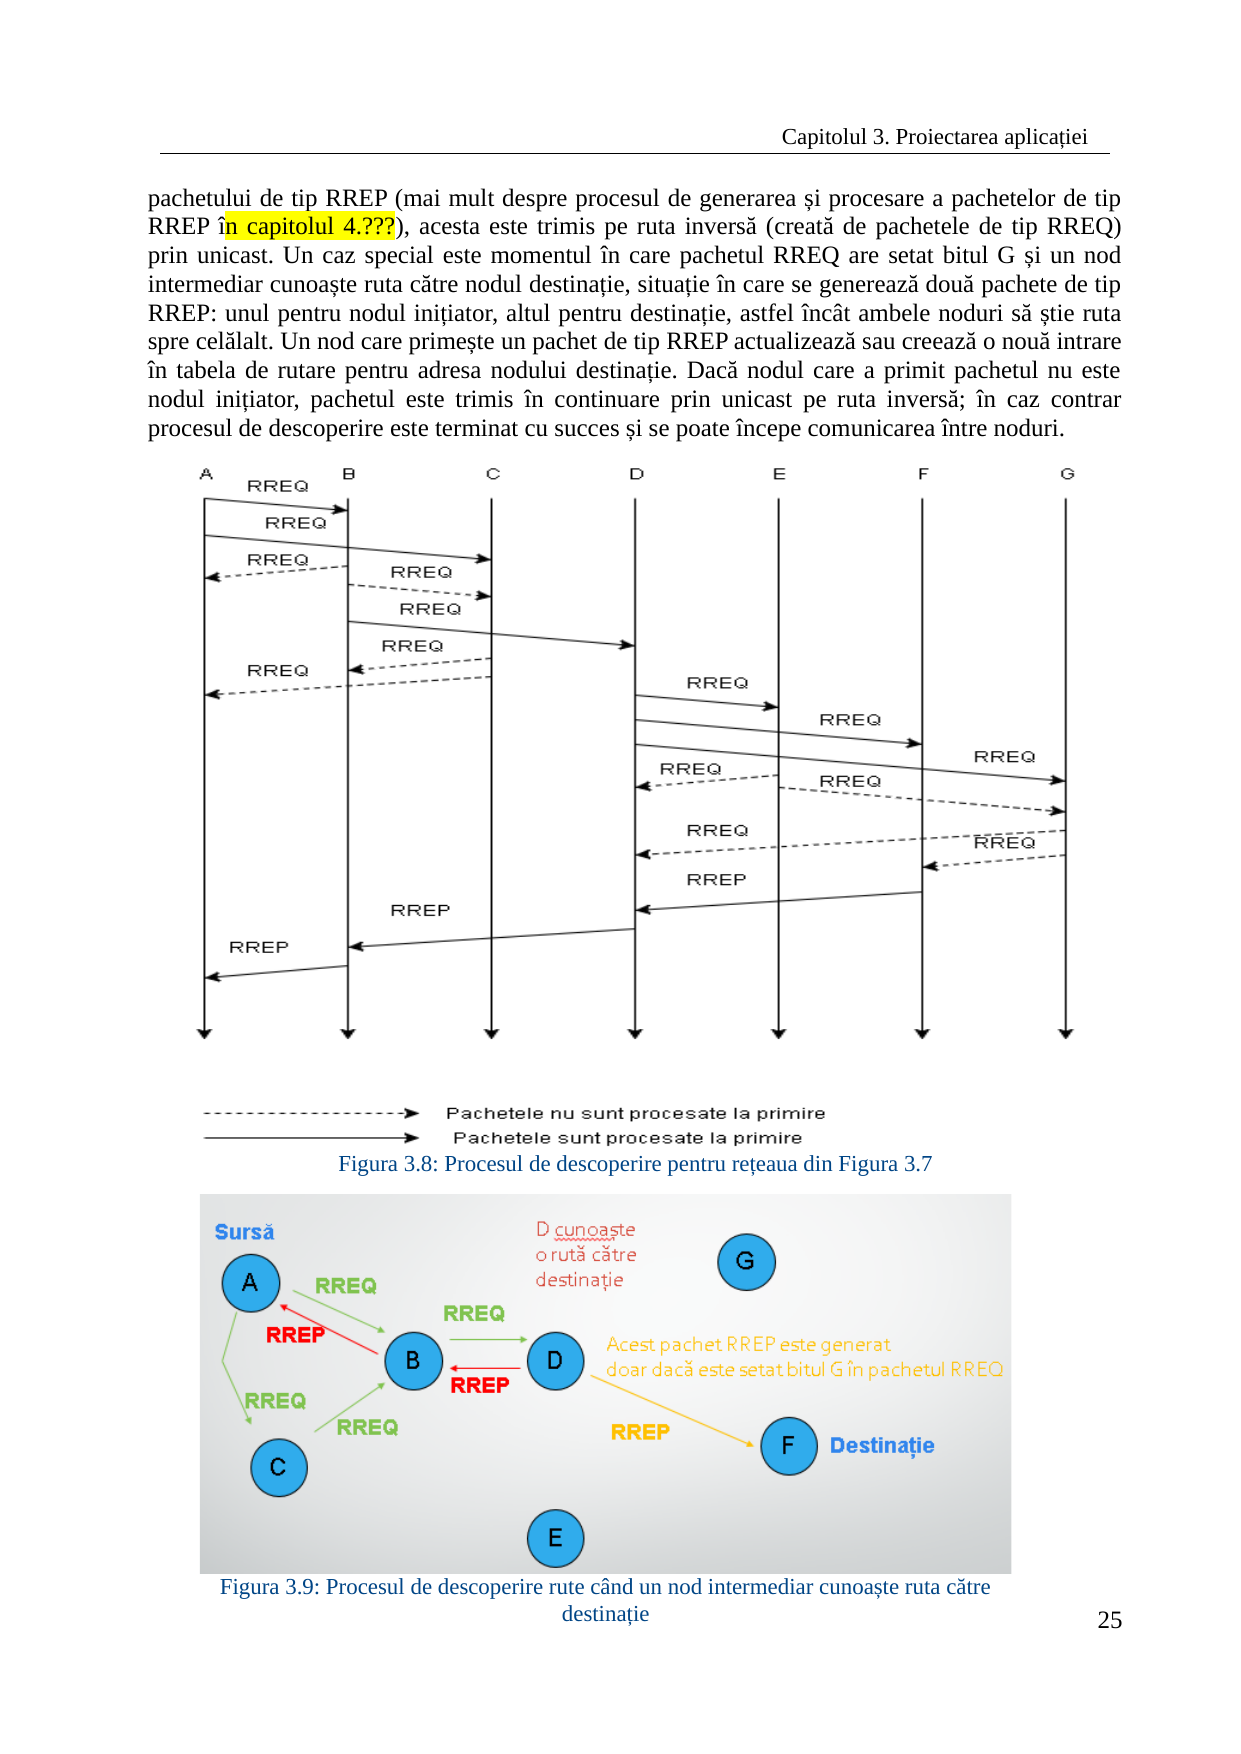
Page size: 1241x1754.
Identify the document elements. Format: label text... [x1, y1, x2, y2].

text pachetului de tip RREP (mai mult despre procesul de generarea și procesare a pachetelor de tip RREP în capitolul 4.???), acesta este trimis pe ruta inversă (creată de pachetele de tip RREQ) prin unicast. Un caz special este momentul în care pachetul RREQ are setat bitul G și un nod intermediar cunoaște ruta către nodul destinație, situație în care se generează două pachete de tip RREP: unul pentru nodul inițiator, altul pentru destinație, astfel încât ambele noduri să știe ruta spre celălalt. Un nod care primește un pachet de tip RREP actualizează sau creează o nouă intrare în tabela de rutare pentru adresa nodului destinație. Dacă nodul care a primit pachetul nu este nodul inițiator, pachetul este trimis în continuare prin unicast pe ruta inversă; în caz contrar procesul de descoperire este terminat cu succes și se poate începe comunicarea între noduri. [148, 183, 1122, 441]
text Figura 3.8: Procesul de descoperire pentru rețeaua din Figura 3.7 [168, 1151, 1103, 1177]
picture [168, 461, 1103, 1151]
picture [199, 1194, 1012, 1574]
text Figura 3.9: Procesul de descoperire rute când un nod intermediar cunoaște ruta către destinație [200, 1574, 1011, 1626]
